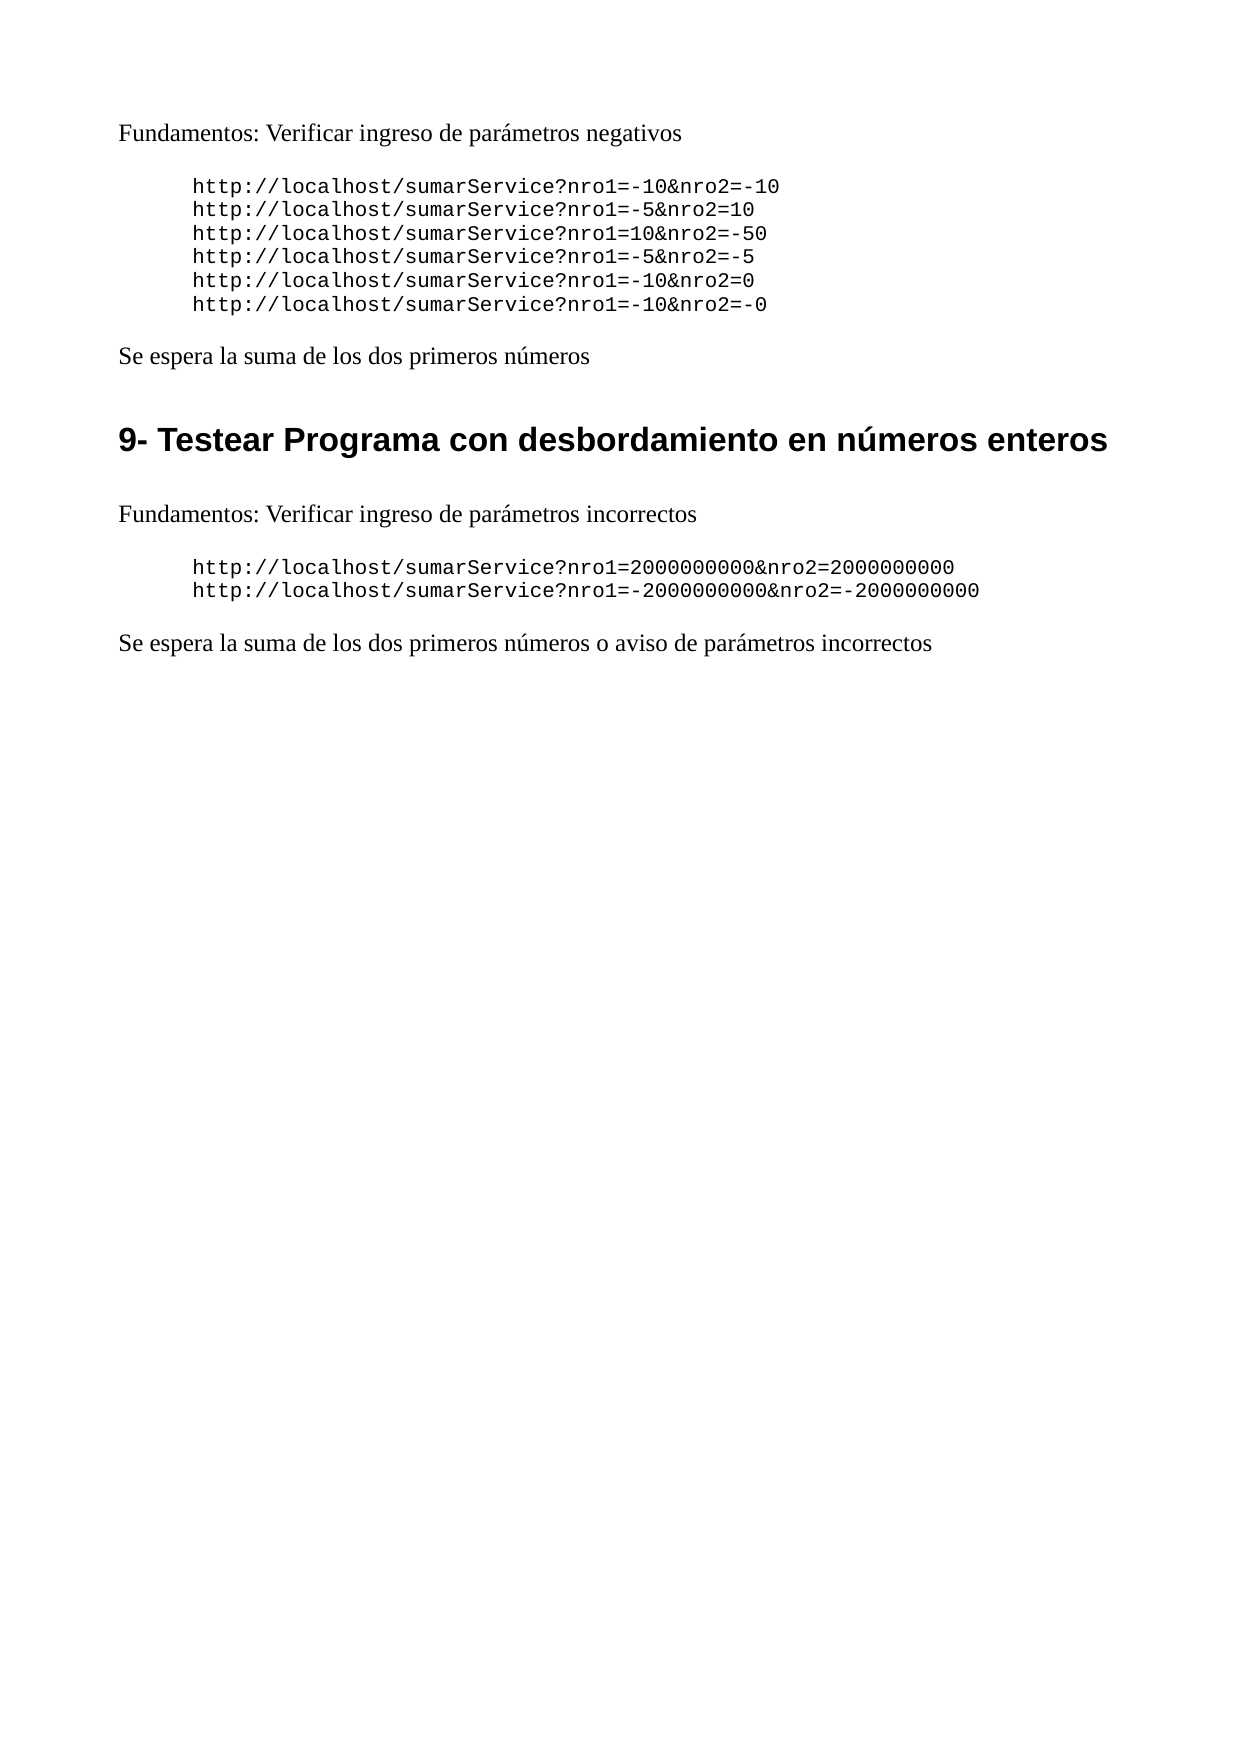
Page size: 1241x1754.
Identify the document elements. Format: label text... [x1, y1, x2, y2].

text Fundamentos: Verificar ingreso de parámetros incorrectos [118, 499, 1122, 528]
text http://localhost/sumarService?nro1=-10&nro2=-10 [118, 176, 1122, 199]
text http://localhost/sumarService?nro1=-10&nro2=0 [118, 270, 1122, 294]
text Fundamentos: Verificar ingreso de parámetros negativos [118, 118, 1122, 147]
text Se espera la suma de los dos primeros números o aviso de parámetros incorrectos [118, 628, 1122, 657]
text http://localhost/sumarService?nro1=-5&nro2=-5 [118, 247, 1122, 270]
text http://localhost/sumarService?nro1=10&nro2=-50 [118, 223, 1122, 247]
text http://localhost/sumarService?nro1=-2000000000&nro2=-2000000000 [118, 581, 1122, 604]
text http://localhost/sumarService?nro1=-5&nro2=10 [118, 199, 1122, 223]
subtitle 9- Testear Programa con desbordamiento en números enteros [118, 419, 1122, 458]
text http://localhost/sumarService?nro1=-10&nro2=-0 [118, 294, 1122, 317]
text Se espera la suma de los dos primeros números [118, 341, 1122, 370]
text http://localhost/sumarService?nro1=2000000000&nro2=2000000000 [118, 557, 1122, 581]
